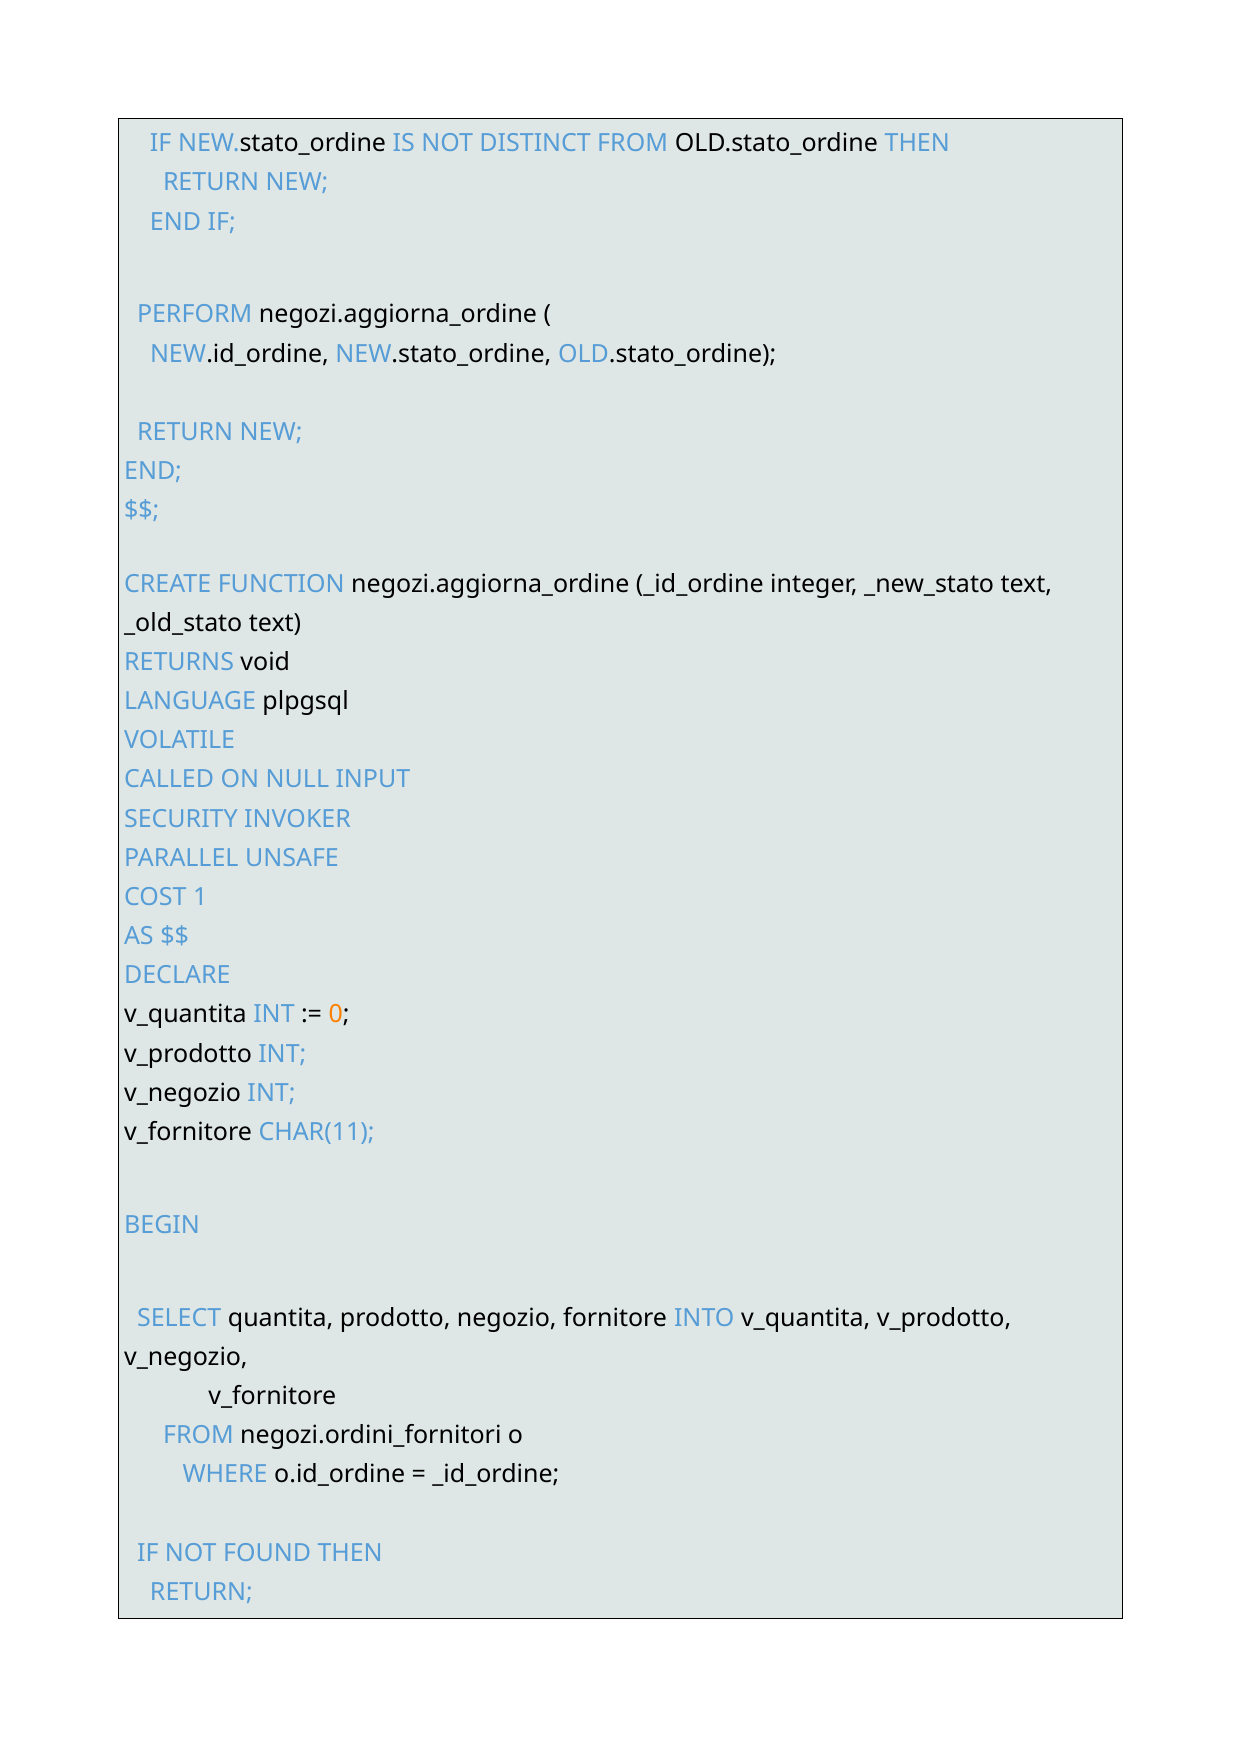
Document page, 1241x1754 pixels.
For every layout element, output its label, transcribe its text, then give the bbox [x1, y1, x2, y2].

table_header IF NEW.stato_ordine IS NOT DISTINCT FROM OLD.stato_ordine THEN RETURN NEW; END IF; PERFORM negozi.aggiorna_ordine ( NEW.id_ordine, NEW.stato_ordine, OLD.stato_ordine); RETURN NEW; END; $$; CREATE FUNCTION negozi.aggiorna_ordine (_id_ordine integer, _new_stato text, _old_stato text) RETURNS void LANGUAGE plpgsql VOLATILE CALLED ON NULL INPUT SECURITY INVOKER PARALLEL UNSAFE COST 1 AS $$ DECLARE v_quantita INT := 0; v_prodotto INT; v_negozio INT; v_fornitore CHAR(11); BEGIN SELECT quantita, prodotto, negozio, fornitore INTO v_quantita, v_prodotto, v_negozio, v_fornitore FROM negozi.ordini_fornitori o WHERE o.id_ordine = _id_ordine; IF NOT FOUND THEN RETURN; [119, 119, 1122, 1618]
